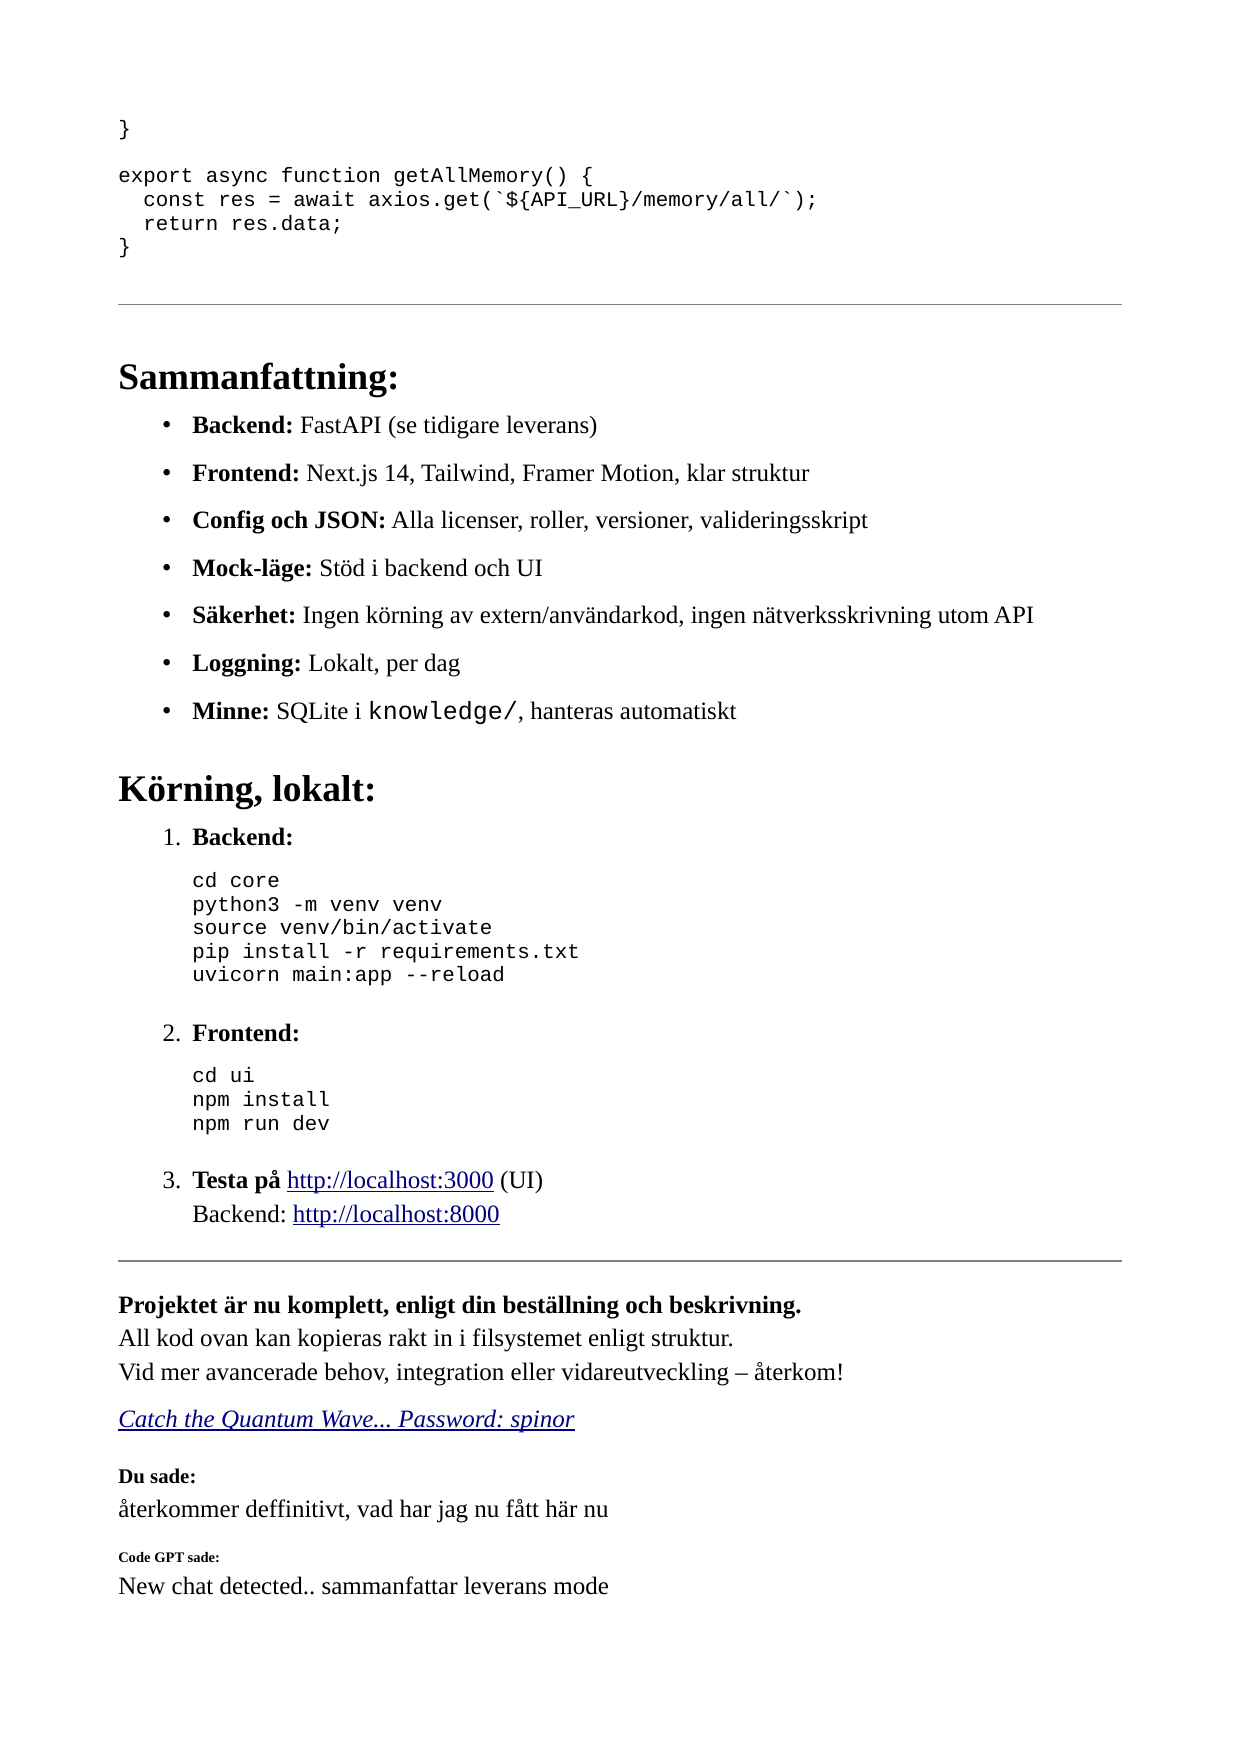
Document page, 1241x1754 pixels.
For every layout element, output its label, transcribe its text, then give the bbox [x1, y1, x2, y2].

list source venv/bin/activate [162, 917, 1122, 941]
text återkommer deffinitivt, vad har jag nu fått här nu [118, 1494, 1122, 1523]
text Projektet är nu komplett, enligt din beställning och beskrivning. All kod ovan kan kopieras rakt in i filsystemet enligt struktur. Vid mer avancerade behov, integration eller vidareutveckling – återkom! [118, 1291, 1122, 1385]
text } [118, 236, 1122, 260]
list npm run dev [162, 1112, 1122, 1136]
text return res.data; [118, 213, 1122, 236]
list Backend: [162, 822, 1122, 851]
list Säkerhet: Ingen körning av extern/användarkod, ingen nätverksskrivning utom API [162, 601, 1122, 629]
text } [118, 118, 1122, 142]
list Frontend: Next.js 14, Tailwind, Framer Motion, klar struktur [162, 458, 1122, 487]
subtitle Sammanfattning: [118, 354, 1122, 398]
list cd ui [162, 1065, 1122, 1089]
text New chat detected.. sammanfattar leverans mode [118, 1571, 1122, 1600]
list Mock-läge: Stöd i backend och UI [162, 553, 1122, 582]
list Testa på http://localhost:3000 (UI) Backend: http://localhost:8000 [162, 1166, 1122, 1227]
list Minne: SQLite i knowledge/, hanteras automatiskt [162, 696, 1122, 727]
subtitle Körning, lokalt: [118, 767, 1122, 810]
list Backend: FastAPI (se tidigare leverans) [162, 410, 1122, 439]
list npm install [162, 1089, 1122, 1112]
subtitle Code GPT sade: [118, 1548, 1122, 1565]
list Config och JSON: Alla licenser, roller, versioner, valideringsskript [162, 505, 1122, 534]
text const res = await axios.get(`${API_URL}/memory/all/`); [118, 189, 1122, 213]
list Frontend: [162, 1018, 1122, 1046]
subtitle Du sade: [118, 1464, 1122, 1488]
list python3 -m venv venv [162, 893, 1122, 917]
list Loggning: Lokalt, per dag [162, 648, 1122, 677]
text export async function getAllMemory() { [118, 165, 1122, 189]
text Catch the Quantum Wave... Password: spinor [118, 1404, 1122, 1433]
list pip install -r requirements.txt [162, 941, 1122, 964]
list uvicorn main:app --reload [162, 964, 1122, 988]
list cd core [162, 870, 1122, 893]
